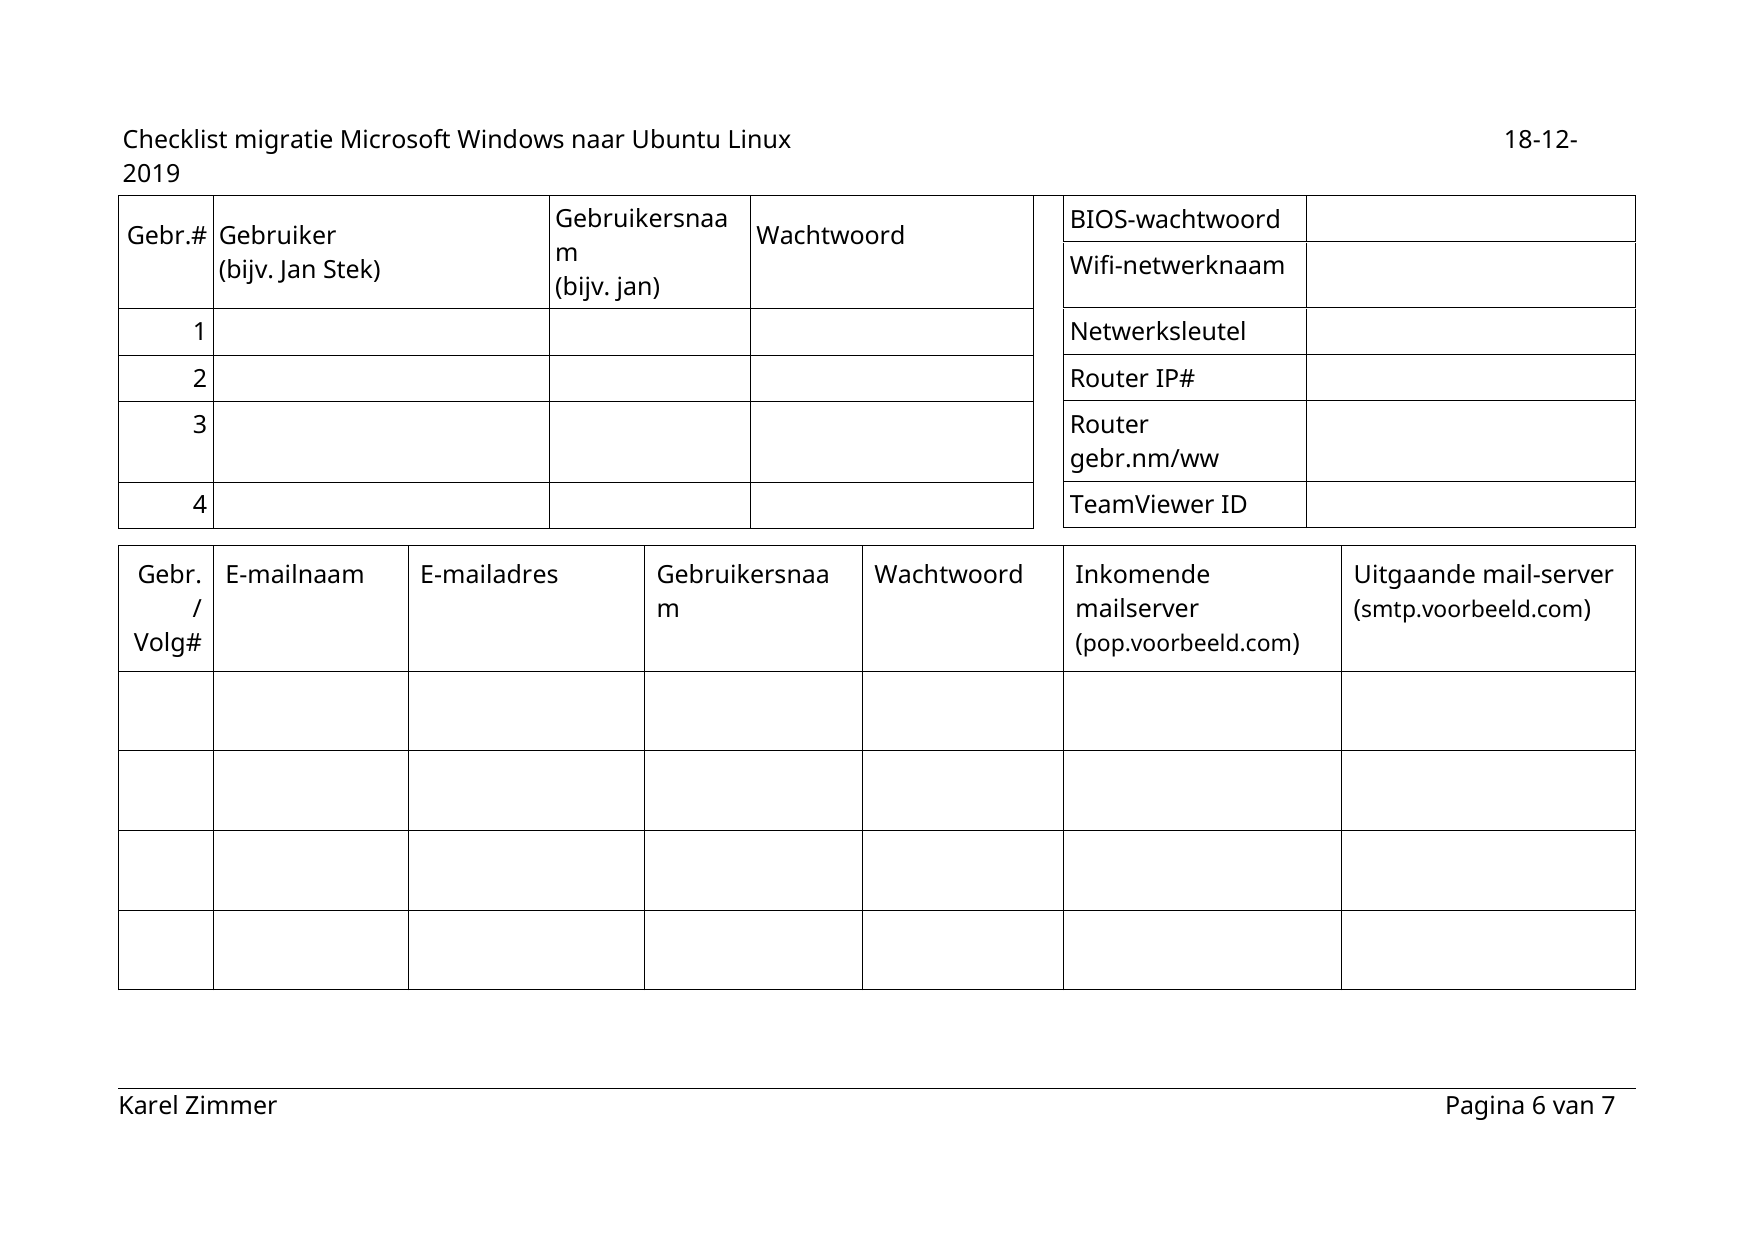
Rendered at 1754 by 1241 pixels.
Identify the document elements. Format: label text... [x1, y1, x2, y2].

table_cell [409, 911, 644, 989]
table_cell [1064, 831, 1341, 910]
table_header Gebr.# [119, 196, 213, 308]
table_cell [645, 751, 862, 830]
table_cell [1307, 355, 1635, 400]
table_cell [1342, 911, 1635, 989]
table_cell Wifi-netwerknaam [1064, 243, 1306, 307]
table_cell [1307, 243, 1635, 307]
table_header Gebruikersnaam (bijv. jan) [550, 196, 750, 308]
table_cell [1342, 831, 1635, 910]
table_cell [550, 483, 750, 528]
table_cell [863, 672, 1063, 750]
table_cell [214, 356, 549, 401]
table_cell [214, 672, 408, 750]
table_cell [214, 911, 408, 989]
table_cell [1307, 309, 1635, 354]
table_cell [751, 483, 1033, 528]
table_cell Router gebr.nm/ww [1064, 401, 1306, 481]
table_cell [214, 402, 549, 482]
table_cell [863, 751, 1063, 830]
table_cell [1064, 911, 1341, 989]
table_header BIOS-wachtwoord [1064, 196, 1306, 241]
table_cell [119, 911, 213, 989]
table_cell [1064, 751, 1341, 830]
table_cell [1034, 309, 1063, 355]
table_header Wachtwoord [751, 196, 1033, 308]
table_cell [1034, 401, 1063, 482]
table_cell [1064, 672, 1341, 750]
table_cell [409, 751, 644, 830]
table_cell TeamViewer ID [1064, 482, 1306, 527]
table_cell [214, 831, 408, 910]
table_header E-mailadres [409, 546, 644, 671]
table_cell [214, 483, 549, 528]
table_cell [550, 402, 750, 482]
table_cell [645, 672, 862, 750]
table_header E-mailnaam [214, 546, 408, 671]
table_cell [119, 751, 213, 830]
table_header Inkomende mailserver (pop.voorbeeld.com) [1064, 546, 1341, 671]
table_header [1034, 196, 1063, 242]
table_cell [1034, 482, 1063, 528]
table_cell [645, 911, 862, 989]
table_cell 2 [119, 356, 213, 401]
table_cell [119, 831, 213, 910]
table_cell [1307, 482, 1635, 527]
table_header Gebruiker (bijv. Jan Stek) [214, 196, 549, 308]
table_cell [863, 911, 1063, 989]
table_cell [409, 831, 644, 910]
table_cell [751, 402, 1033, 482]
table_cell [550, 309, 750, 355]
table_cell [863, 831, 1063, 910]
table_header Uitgaande mail-server (smtp.voorbeeld.com) [1342, 546, 1635, 671]
table_cell [1342, 751, 1635, 830]
table_cell [119, 672, 213, 750]
table_cell 1 [119, 309, 213, 355]
table_cell Netwerksleutel [1064, 309, 1306, 354]
table_cell [751, 309, 1033, 355]
table_header Wachtwoord [863, 546, 1063, 671]
table_cell [409, 672, 644, 750]
table_cell [214, 751, 408, 830]
table_cell [550, 356, 750, 401]
table_cell [645, 831, 862, 910]
table_cell [1307, 401, 1635, 481]
table_header Gebruikersnaam [645, 546, 862, 671]
table_cell [751, 356, 1033, 401]
table_cell [1342, 672, 1635, 750]
table_cell 3 [119, 402, 213, 482]
table_cell [214, 309, 549, 355]
table_cell Router IP# [1064, 355, 1306, 400]
table_header [1307, 196, 1635, 241]
table_header Gebr./Volg# [119, 546, 213, 671]
table_cell [1034, 355, 1063, 401]
table_cell [1034, 243, 1063, 308]
table_cell 4 [119, 483, 213, 528]
